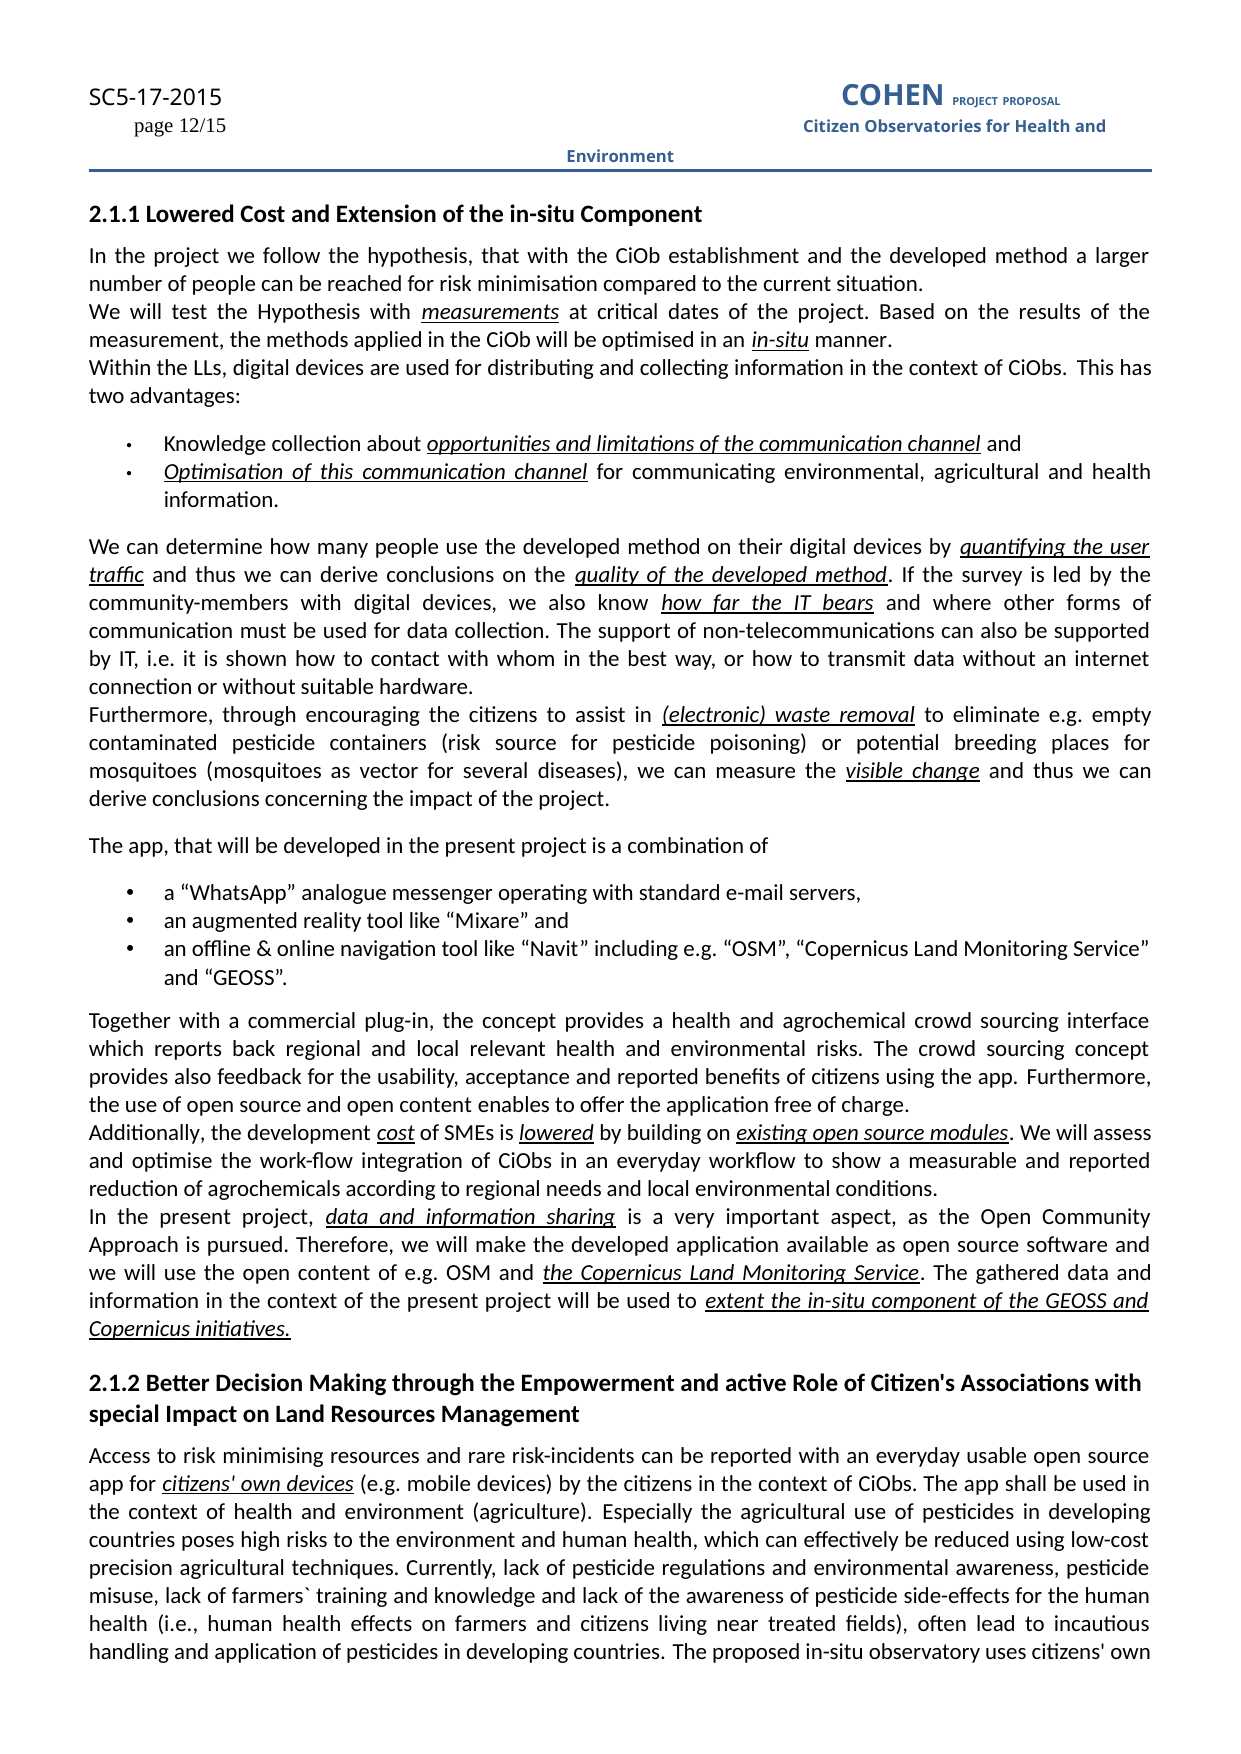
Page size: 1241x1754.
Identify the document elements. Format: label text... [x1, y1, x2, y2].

list an augmented reality tool like “Mixare” and [126, 907, 1152, 934]
subtitle 2.1.1 Lowered Cost and Extension of the in-situ Component [88, 198, 1152, 229]
text Together with a commercial plug-in, the concept provides a health and agrochemical crowd sourcing interface which reports back regional and local relevant health and environmental risks. The crowd sourcing concept provides also feedback for the usability, acceptance and reported benefits of citizens using the app. Furthermore, the use of open source and open content enables to offer the application free of charge. [88, 1006, 1152, 1118]
text Within the LLs, digital devices are used for distributing and collecting information in the context of CiObs. This has two advantages: [88, 353, 1152, 409]
text We can determine how many people use the developed method on their digital devices by quantifying the user traffic and thus we can derive conclusions on the quality of the developed method. If the survey is led by the community-members with digital devices, we also know how far the IT bears and where other forms of communication must be used for data collection. The support of non-telecommunications can also be supported by IT, i.e. it is shown how to contact with whom in the best way, or how to transmit data without an internet connection or without suitable hardware. [88, 532, 1152, 700]
text In the project we follow the hypothesis, that with the CiOb establishment and the developed method a larger number of people can be reached for risk minimisation compared to the current situation. [88, 241, 1152, 297]
text The app, that will be developed in the present project is a combination of [88, 831, 1152, 859]
text We will test the Hypothesis with measurements at critical dates of the project. Based on the results of the measurement, the methods applied in the CiOb will be optimised in an in-situ manner. [88, 297, 1152, 353]
list Knowledge collection about opportunities and limitations of the communication channel and [126, 429, 1152, 457]
text Additionally, the development cost of SMEs is lowered by building on existing open source modules. We will assess and optimise the work-flow integration of CiObs in an everyday workflow to show a measurable and reported reduction of agrochemicals according to regional needs and local environmental conditions. [88, 1118, 1152, 1202]
subtitle 2.1.2 Better Decision Making through the Empowerment and active Role of Citizen's Associations with special Impact on Land Resources Management [88, 1367, 1152, 1428]
list an offline & online navigation tool like “Navit” including e.g. “OSM”, “Copernicus Land Monitoring Service” and “GEOSS”. [126, 934, 1152, 991]
text Access to risk minimising resources and rare risk-incidents can be reported with an everyday usable open source app for citizens' own devices (e.g. mobile devices) by the citizens in the context of CiObs. The app shall be used in the context of health and environment (agriculture). Especially the agricultural use of pesticides in developing countries poses high risks to the environment and human health, which can effectively be reduced using low-cost precision agricultural techniques. Currently, lack of pesticide regulations and environmental awareness, pesticide misuse, lack of farmers` training and knowledge and lack of the awareness of pesticide side-effects for the human health (i.e., human health effects on farmers and citizens living near treated fields), often lead to incautious handling and application of pesticides in developing countries. The proposed in-situ observatory uses citizens' own [88, 1441, 1152, 1665]
list a “WhatsApp” analogue messenger operating with standard e-mail servers, [126, 878, 1152, 907]
text Furthermore, through encouraging the citizens to assist in (electronic) waste removal to eliminate e.g. empty contaminated pesticide containers (risk source for pesticide poisoning) or potential breeding places for mosquitoes (mosquitoes as vector for several diseases), we can measure the visible change and thus we can derive conclusions concerning the impact of the project. [88, 700, 1152, 812]
list Optimisation of this communication channel for communicating environmental, agricultural and health information. [126, 457, 1152, 513]
text In the present project, data and information sharing is a very important aspect, as the Open Community Approach is pursued. Therefore, we will make the developed application available as open source software and we will use the open content of e.g. OSM and the Copernicus Land Monitoring Service. The gathered data and information in the context of the present project will be used to extent the in-situ component of the GEOSS and Copernicus initiatives. [88, 1202, 1152, 1342]
